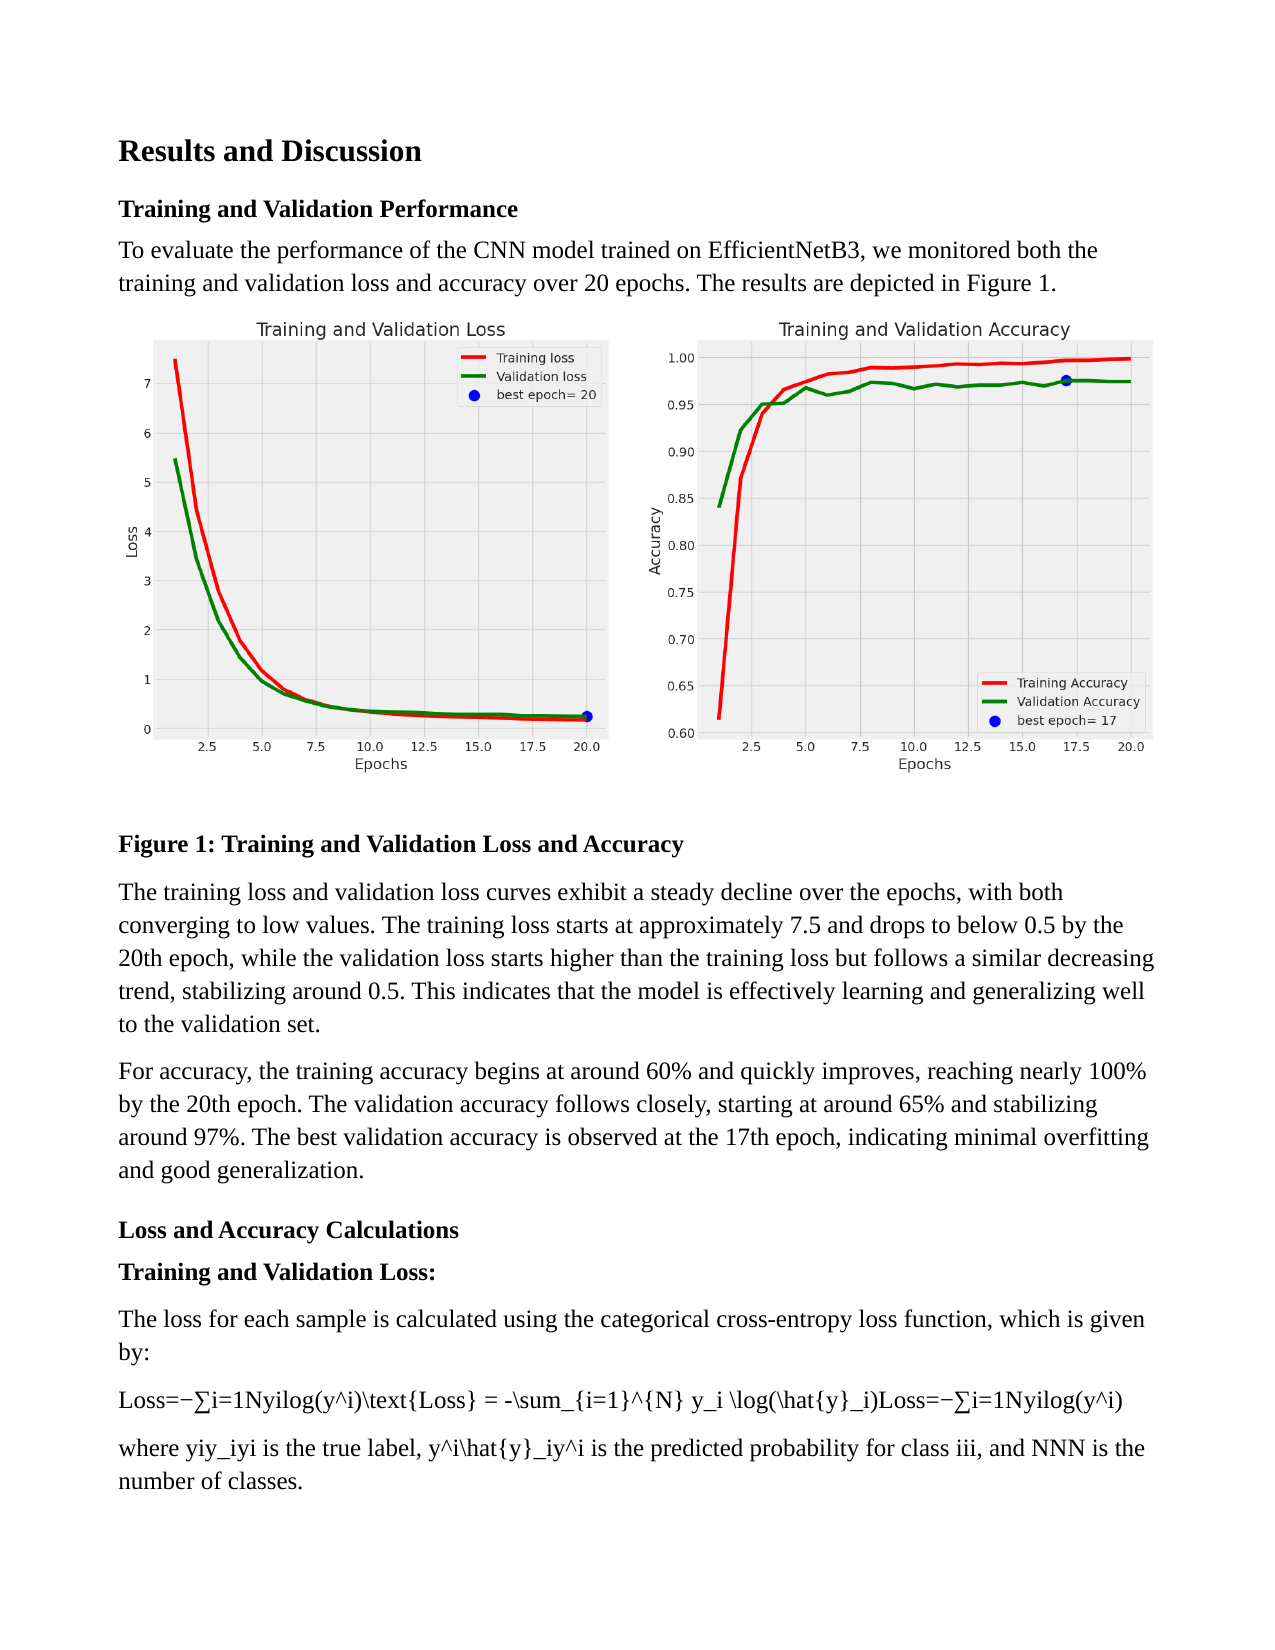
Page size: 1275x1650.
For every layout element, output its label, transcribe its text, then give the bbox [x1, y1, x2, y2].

text The loss for each sample is calculated using the categorical cross-entropy loss function, which is given by: [118, 1304, 1157, 1366]
text Loss=−∑i=1Nyilog⁡(y^i)\text{Loss} = -\sum_{i=1}^{N} y_i \log(\hat{y}_i)Loss=−∑i=1N​yi​log(y^​i​) [118, 1385, 1157, 1414]
text The training loss and validation loss curves exhibit a steady decline over the epochs, with both converging to low values. The training loss starts at approximately 7.5 and drops to below 0.5 by the 20th epoch, while the validation loss starts higher than the training loss but follows a similar decreasing trend, stabilizing around 0.5. This indicates that the model is effectively learning and generalizing well to the validation set. [118, 877, 1157, 1038]
subtitle Loss and Accuracy Calculations [118, 1216, 1157, 1244]
subtitle Training and Validation Performance [118, 194, 1157, 222]
subtitle Results and Discussion [118, 133, 1157, 169]
text Training and Validation Loss: [118, 1257, 1157, 1286]
text To evaluate the performance of the CNN model trained on EfficientNetB3, we monitored both the training and validation loss and accuracy over 20 epochs. The results are depicted in Figure 1. [118, 235, 1157, 297]
picture [118, 315, 1157, 778]
text Figure 1: Training and Validation Loss and Accuracy [118, 829, 1157, 858]
text where yiy_iyi​ is the true label, y^i\hat{y}_iy^​i​ is the predicted probability for class iii, and NNN is the number of classes. [118, 1433, 1157, 1494]
text For accuracy, the training accuracy begins at around 60% and quickly improves, reaching nearly 100% by the 20th epoch. The validation accuracy follows closely, starting at around 65% and stabilizing around 97%. The best validation accuracy is observed at the 17th epoch, indicating minimal overfitting and good generalization. [118, 1056, 1157, 1184]
